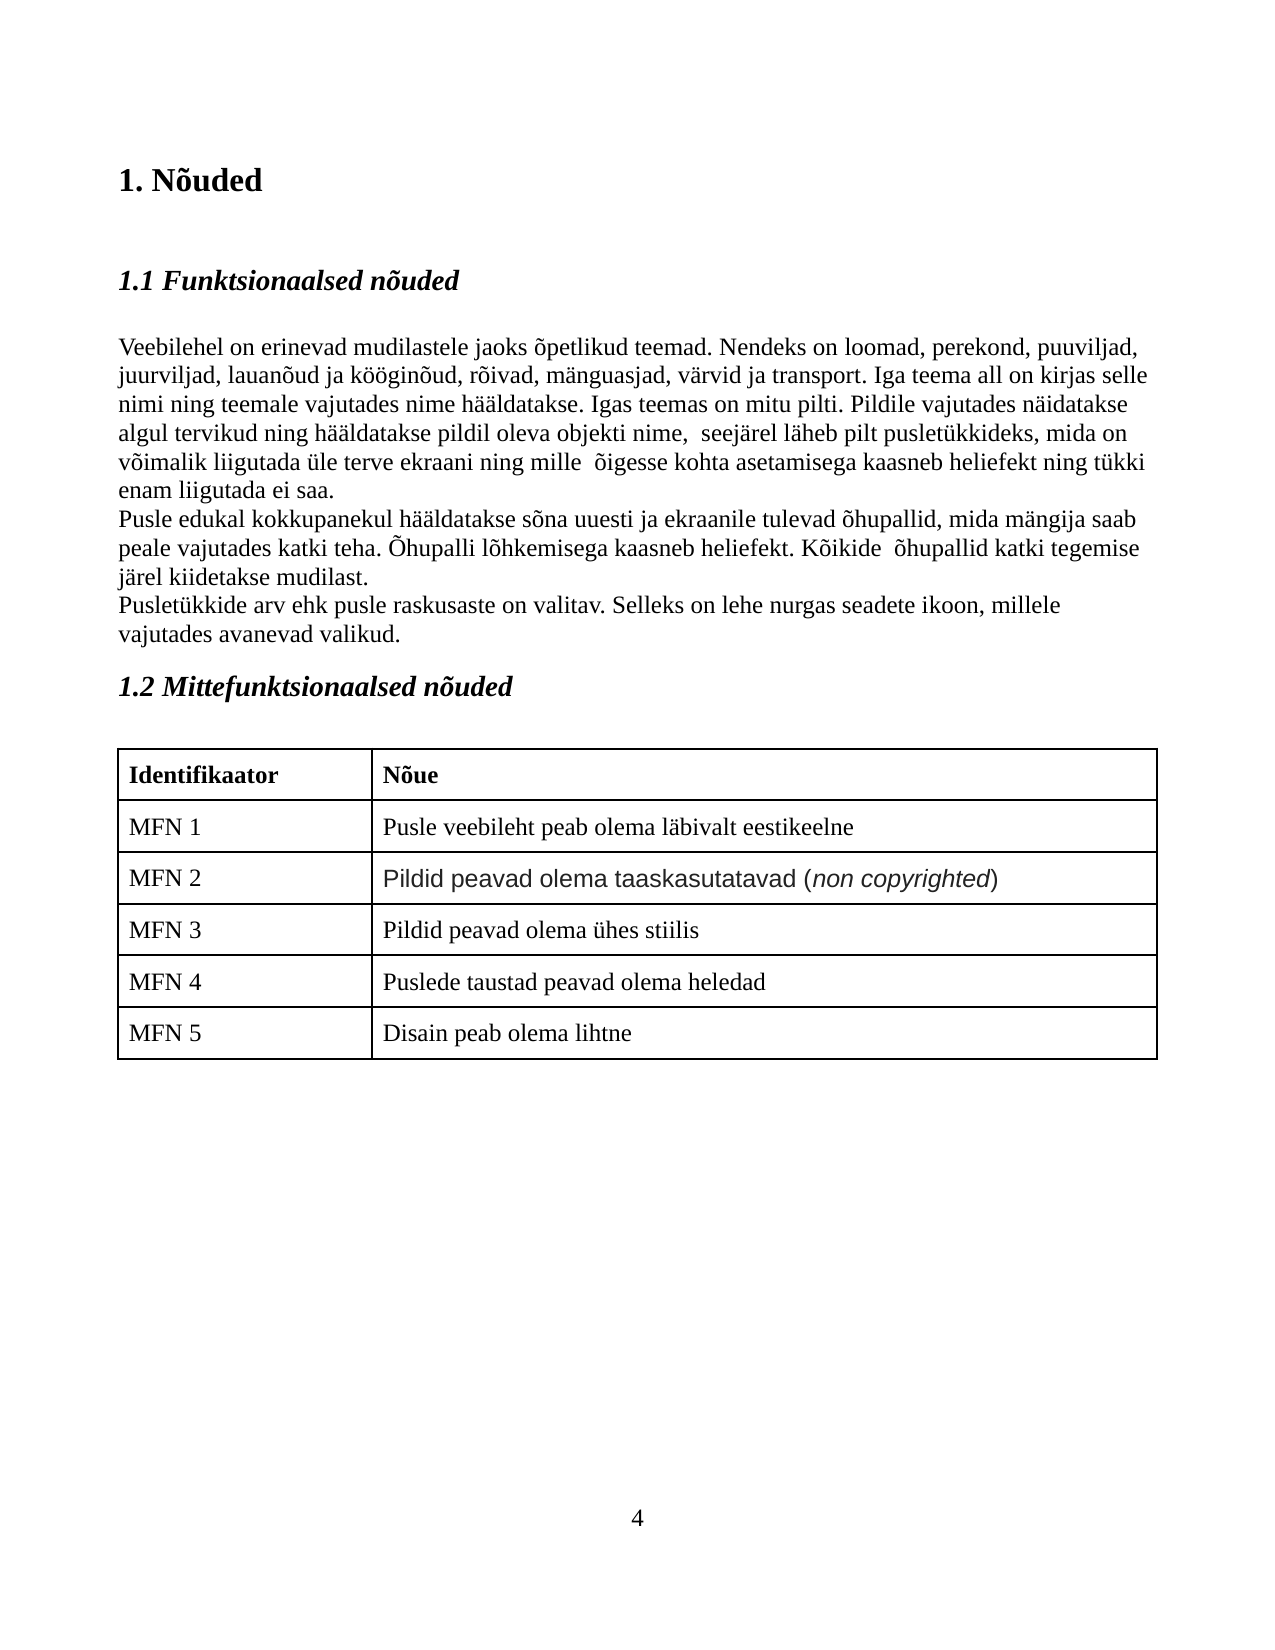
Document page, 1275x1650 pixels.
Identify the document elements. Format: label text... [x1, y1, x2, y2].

table_cell Pildid peavad olema taaskasutatavad (non copyrighted) [373, 853, 1156, 903]
table_cell MFN 5 [119, 1008, 371, 1058]
text Pusletükkide arv ehk pusle raskusaste on valitav. Selleks on lehe nurgas seadete ikoon, millele vajutades avanevad valikud. [118, 590, 1157, 648]
table_cell Pusle veebileht peab olema läbivalt eestikeelne [373, 801, 1156, 851]
table_header Identifikaator [119, 750, 371, 799]
table_header Nõue [373, 750, 1156, 799]
table_cell MFN 2 [119, 853, 371, 903]
table_cell MFN 3 [119, 905, 371, 954]
table_cell Disain peab olema lihtne [373, 1008, 1156, 1058]
table_cell Pildid peavad olema ühes stiilis [373, 905, 1156, 954]
table_cell Puslede taustad peavad olema heledad [373, 956, 1156, 1006]
table_cell MFN 1 [119, 801, 371, 851]
subtitle 1. Nõuded [118, 161, 1157, 199]
subtitle 1.1 Funktsionaalsed nõuded [118, 263, 1157, 296]
text Pusle edukal kokkupanekul hääldatakse sõna uuesti ja ekraanile tulevad õhupallid, mida mängija saab peale vajutades katki teha. Õhupalli lõhkemisega kaasneb heliefekt. Kõikide õhupallid katki tegemise järel kiidetakse mudilast. [118, 504, 1157, 590]
subtitle 1.2 Mittefunktsionaalsed nõuded [118, 669, 1157, 702]
text Veebilehel on erinevad mudilastele jaoks õpetlikud teemad. Nendeks on loomad, perekond, puuviljad, juurviljad, lauanõud ja kööginõud, rõivad, mänguasjad, värvid ja transport. Iga teema all on kirjas selle nimi ning teemale vajutades nime hääldatakse. Igas teemas on mitu pilti. Pildile vajutades näidatakse algul tervikud ning hääldatakse pildil oleva objekti nime, seejärel läheb pilt pusletükkideks, mida on võimalik liigutada üle terve ekraani ning mille õigesse kohta asetamisega kaasneb heliefekt ning tükki enam liigutada ei saa. [118, 332, 1157, 504]
table_cell MFN 4 [119, 956, 371, 1006]
